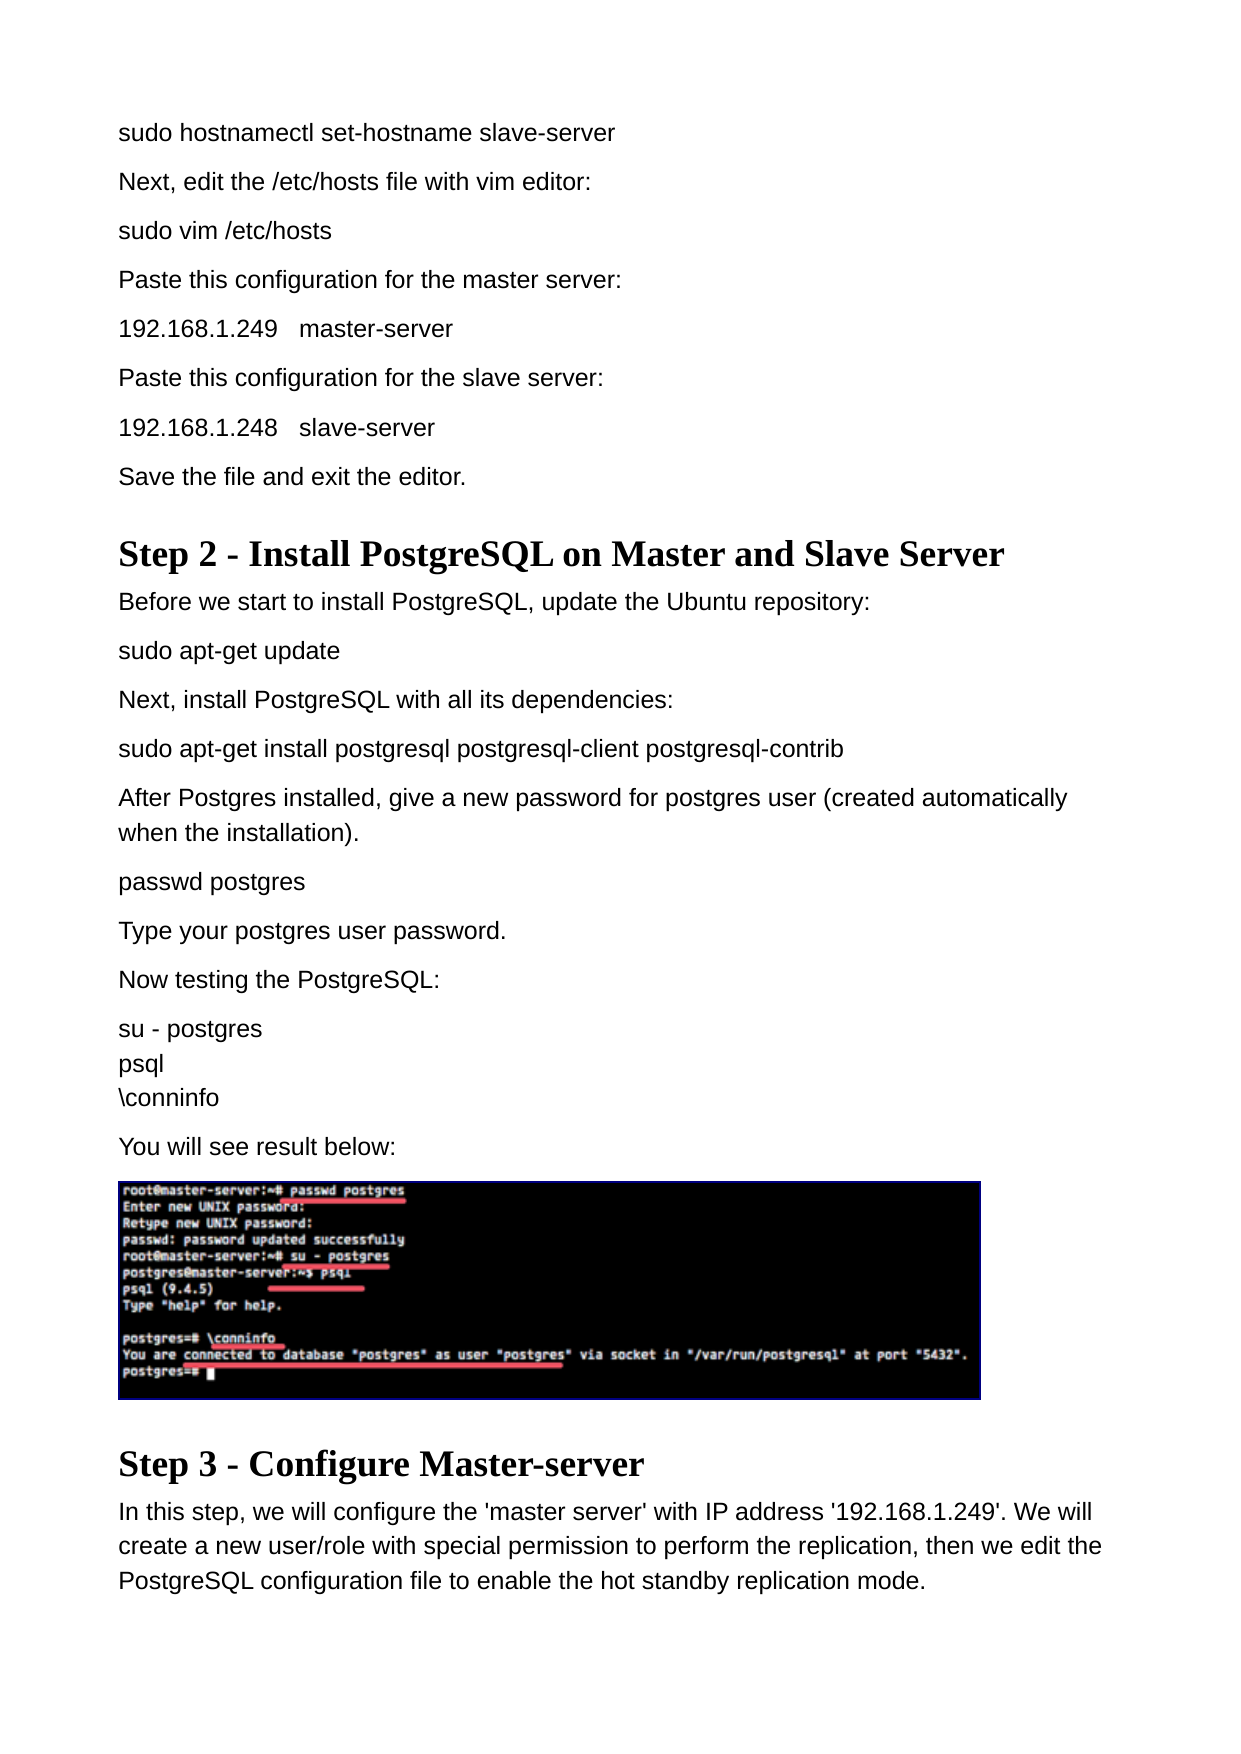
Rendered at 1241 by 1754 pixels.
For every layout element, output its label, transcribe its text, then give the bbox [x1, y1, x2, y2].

text Now testing the PostgreSQL: [118, 965, 1122, 994]
text sudo apt-get update [118, 636, 1122, 665]
text 192.168.1.248 slave-server [118, 412, 1122, 441]
text su - postgres psql \conninfo [118, 1014, 1122, 1112]
text sudo vim /etc/hosts [118, 216, 1122, 245]
picture [120, 1183, 979, 1398]
text 192.168.1.249 master-server [118, 314, 1122, 343]
text You will see result below: [118, 1132, 1122, 1161]
text Next, edit the /etc/hosts file with vim editor: [118, 167, 1122, 196]
text passwd postgres [118, 867, 1122, 896]
subtitle Step 3 - Configure Master-server [118, 1441, 1122, 1484]
text sudo hostnamectl set-hostname slave-server [118, 118, 1122, 147]
text Paste this configuration for the master server: [118, 265, 1122, 294]
text sudo apt-get install postgresql postgresql-client postgresql-contrib [118, 734, 1122, 763]
subtitle Step 2 - Install PostgreSQL on Master and Slave Server [118, 531, 1122, 574]
text Save the file and exit the editor. [118, 462, 1122, 490]
text Paste this configuration for the slave server: [118, 363, 1122, 392]
text Type your postgres user password. [118, 916, 1122, 945]
text In this step, we will configure the 'master server' with IP address '192.168.1.249'. We will create a new user/role with special permission to perform the replication, then we edit the PostgreSQL configuration file to enable the hot standby replication mode. [118, 1497, 1122, 1594]
text Before we start to install PostgreSQL, update the Ubuntu repository: [118, 587, 1122, 616]
text After Postgres installed, give a new password for postgres user (created automatically when the installation). [118, 783, 1122, 847]
text Next, install PostgreSQL with all its dependencies: [118, 685, 1122, 714]
